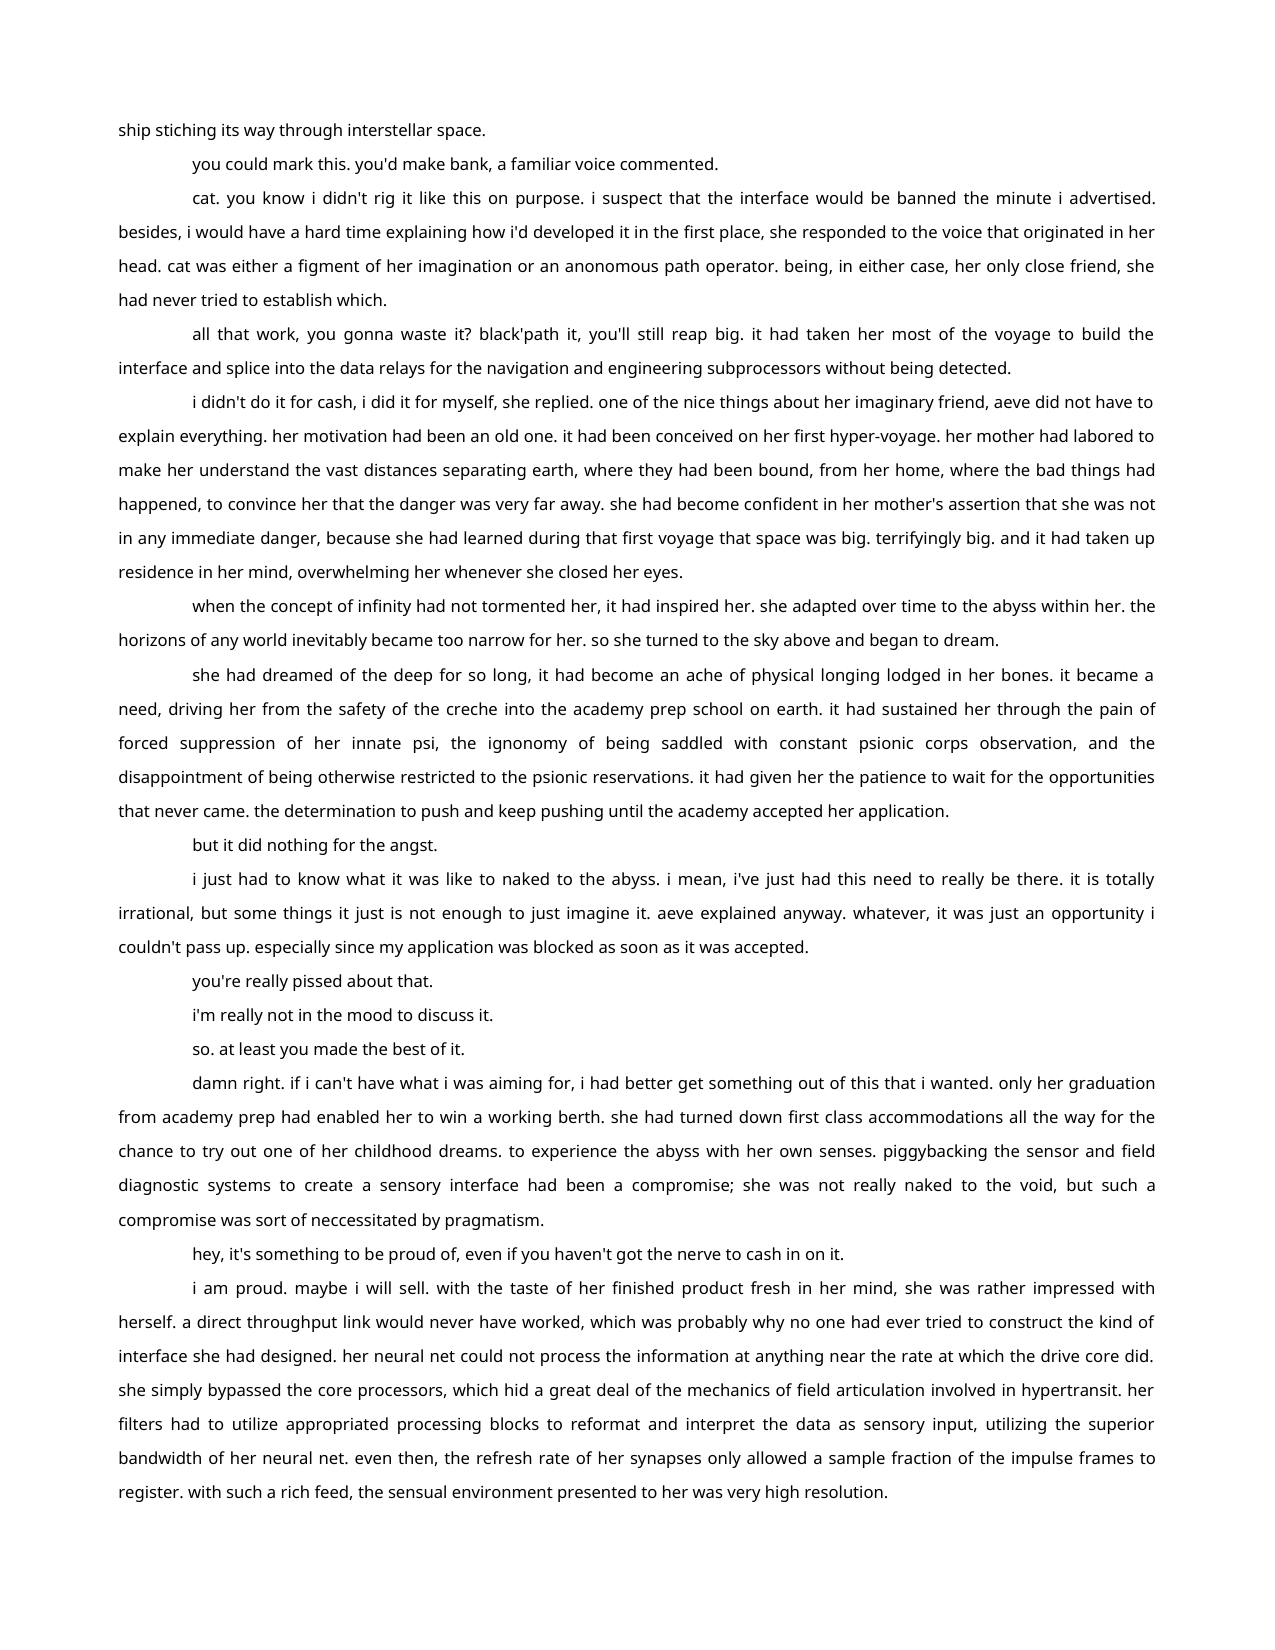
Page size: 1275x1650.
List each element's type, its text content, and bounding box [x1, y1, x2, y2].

text i didn't do it for cash, i did it for myself, she replied. one of the nice things about her imaginary friend, aeve did not have to explain everything. her motivation had been an old one. it had been conceived on her first hyper-voyage. her mother had labored to make her understand the vast distances separating earth, where they had been bound, from her home, where the bad things had happened, to convince her that the danger was very far away. she had become confident in her mother's assertion that she was not in any immediate danger, because she had learned during that first voyage that space was big. terrifyingly big. and it had taken up residence in her mind, overwhelming her whenever she closed her eyes. [118, 391, 1157, 584]
text damn right. if i can't have what i was aiming for, i had better get something out of this that i wanted. only her graduation from academy prep had enabled her to win a working berth. she had turned down first class accommodations all the way for the chance to try out one of her childhood dreams. to experience the abyss with her own senses. piggybacking the sensor and field diagnostic systems to create a sensory interface had been a compromise; she was not really naked to the void, but such a compromise was sort of neccessitated by pragmatism. [118, 1072, 1157, 1231]
text but it did nothing for the angst. [118, 833, 1157, 856]
text i am proud. maybe i will sell. with the taste of her finished product fresh in her mind, she was rather impressed with herself. a direct throughput link would never have worked, which was probably why no one had ever tried to construct the kind of interface she had designed. her neural net could not process the information at anything near the rate at which the drive core did. she simply bypassed the core processors, which hid a great deal of the mechanics of field articulation involved in hypertransit. her filters had to utilize appropriated processing blocks to reformat and interpret the data as sensory input, utilizing the superior bandwidth of her neural net. even then, the refresh rate of her synapses only allowed a sample fraction of the impulse frames to register. with such a rich feed, the sensual environment presented to her was very high resolution. [118, 1276, 1157, 1503]
text all that work, you gonna waste it? black'path it, you'll still reap big. it had taken her most of the voyage to build the interface and splice into the data relays for the navigation and engineering subprocessors without being detected. [118, 322, 1157, 379]
text cat. you know i didn't rig it like this on purpose. i suspect that the interface would be banned the minute i advertised. besides, i would have a hard time explaining how i'd developed it in the first place, she responded to the voice that originated in her head. cat was either a figment of her imagination or an anonomous path operator. being, in either case, her only close friend, she had never tried to establish which. [118, 186, 1157, 311]
text when the concept of infinity had not tormented her, it had inspired her. she adapted over time to the abyss within her. the horizons of any world inevitably became too narrow for her. so she turned to the sky above and began to dream. [118, 595, 1157, 652]
text so. at least you made the best of it. [118, 1038, 1157, 1061]
text she had dreamed of the deep for so long, it had become an ache of physical longing lodged in her bones. it became a need, driving her from the safety of the creche into the academy prep school on earth. it had sustained her through the pain of forced suppression of her innate psi, the ignonomy of being saddled with constant psionic corps observation, and the disappointment of being otherwise restricted to the psionic reservations. it had given her the patience to wait for the opportunities that never came. the determination to push and keep pushing until the academy accepted her application. [118, 663, 1157, 822]
text you're really pissed about that. [118, 970, 1157, 992]
text i just had to know what it was like to naked to the abyss. i mean, i've just had this need to really be there. it is totally irrational, but some things it just is not enough to just imagine it. aeve explained anyway. whatever, it was just an opportunity i couldn't pass up. especially since my application was blocked as soon as it was accepted. [118, 867, 1157, 958]
text ship stiching its way through interstellar space. [118, 118, 1157, 141]
text hey, it's something to be proud of, even if you haven't got the nerve to cash in on it. [118, 1242, 1157, 1265]
text i'm really not in the mood to discuss it. [118, 1004, 1157, 1026]
text you could mark this. you'd make bank, a familiar voice commented. [118, 152, 1157, 175]
